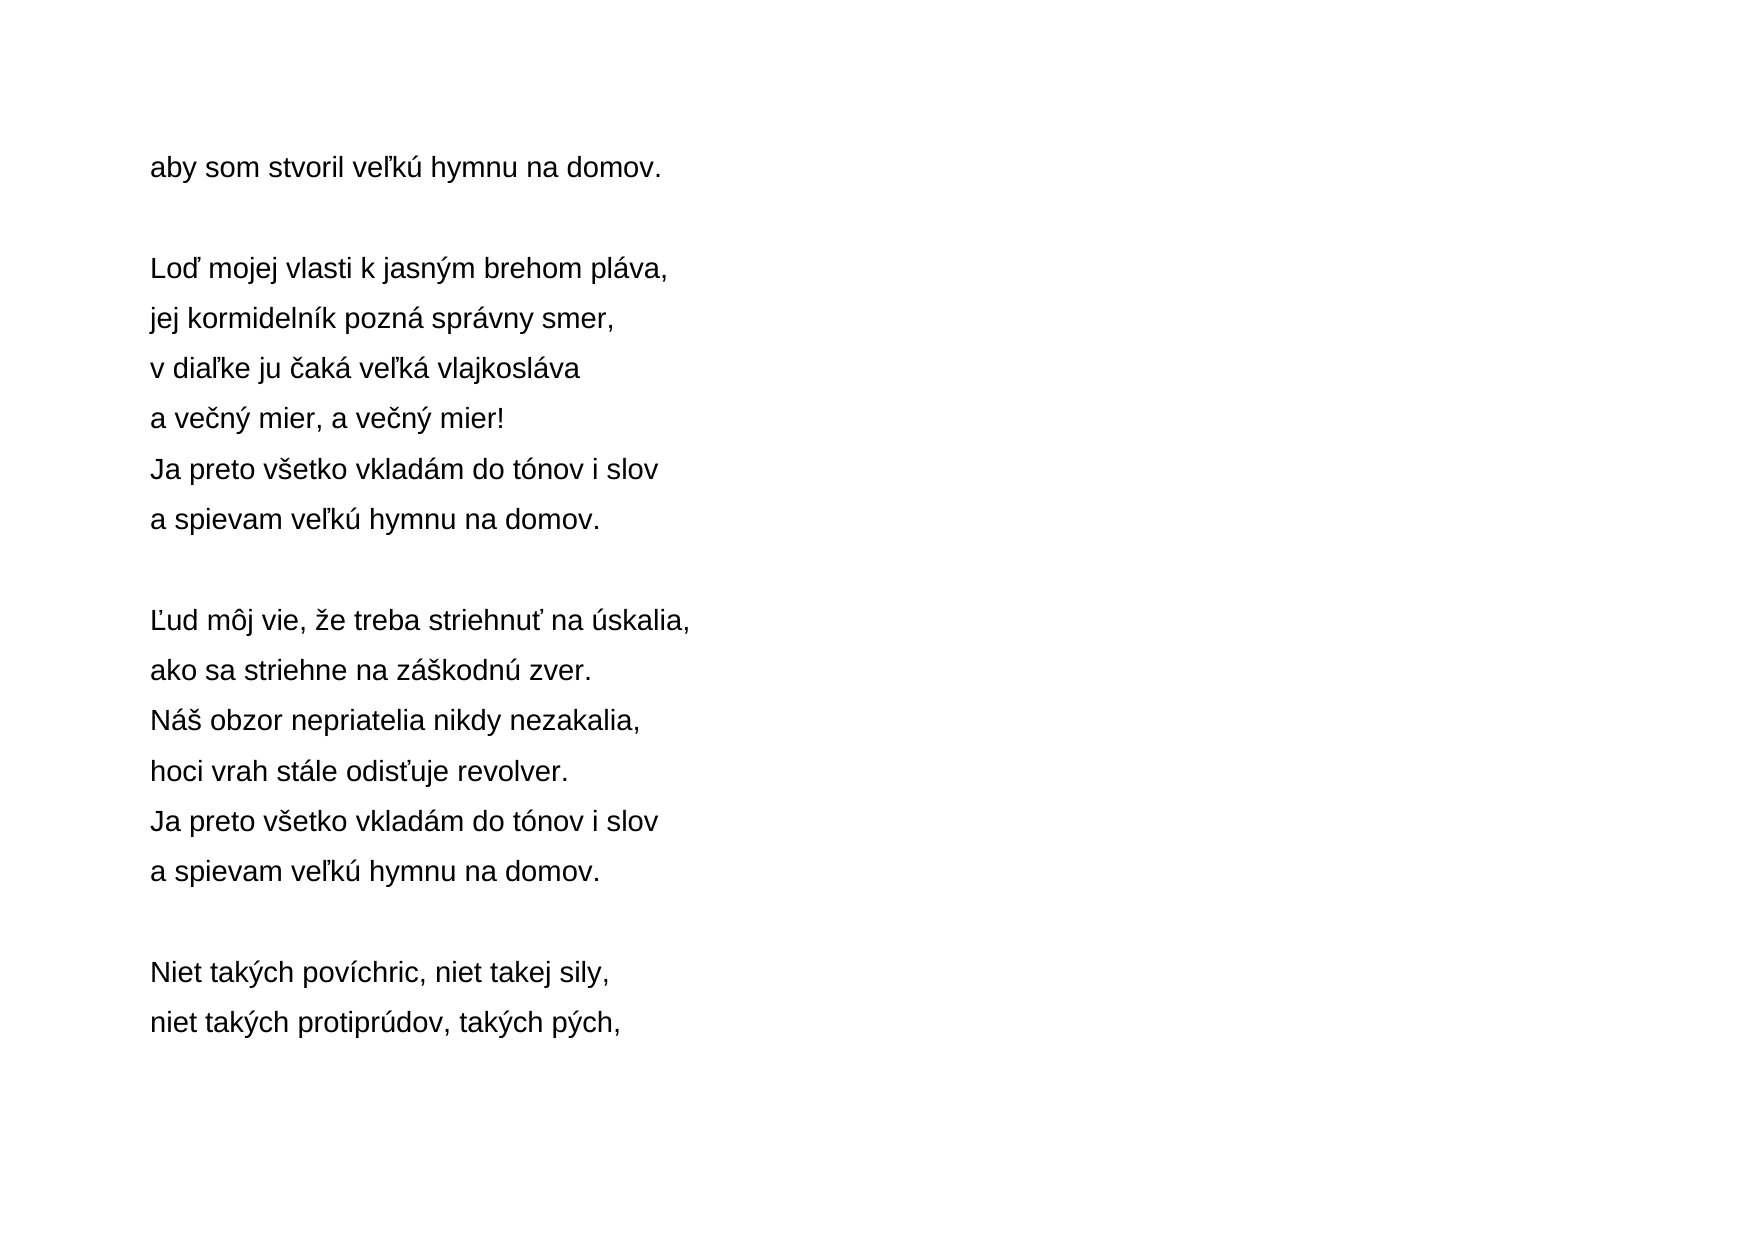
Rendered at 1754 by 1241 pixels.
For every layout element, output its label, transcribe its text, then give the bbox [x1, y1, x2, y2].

text aby som stvoril veľkú hymnu na domov. [150, 150, 1243, 183]
text niet takých protiprúdov, takých pých, [150, 1005, 1243, 1039]
text a spievam veľkú hymnu na domov. [150, 854, 1243, 888]
text hoci vrah stále odisťuje revolver. [150, 754, 1243, 787]
text Ľud môj vie, že treba striehnuť na úskalia, [150, 603, 1243, 636]
text Ja preto všetko vkladám do tónov i slov [150, 452, 1243, 485]
text Ja preto všetko vkladám do tónov i slov [150, 804, 1243, 838]
text a spievam veľkú hymnu na domov. [150, 502, 1243, 536]
text Niet takých povíchric, niet takej sily, [150, 955, 1243, 988]
text a večný mier, a večný mier! [150, 402, 1243, 435]
text Náš obzor nepriatelia nikdy nezakalia, [150, 703, 1243, 737]
text v diaľke ju čaká veľká vlajkosláva [150, 351, 1243, 385]
text jej kormidelník pozná správny smer, [150, 301, 1243, 334]
text Loď mojej vlasti k jasným brehom pláva, [150, 251, 1243, 284]
text ako sa striehne na záškodnú zver. [150, 653, 1243, 687]
